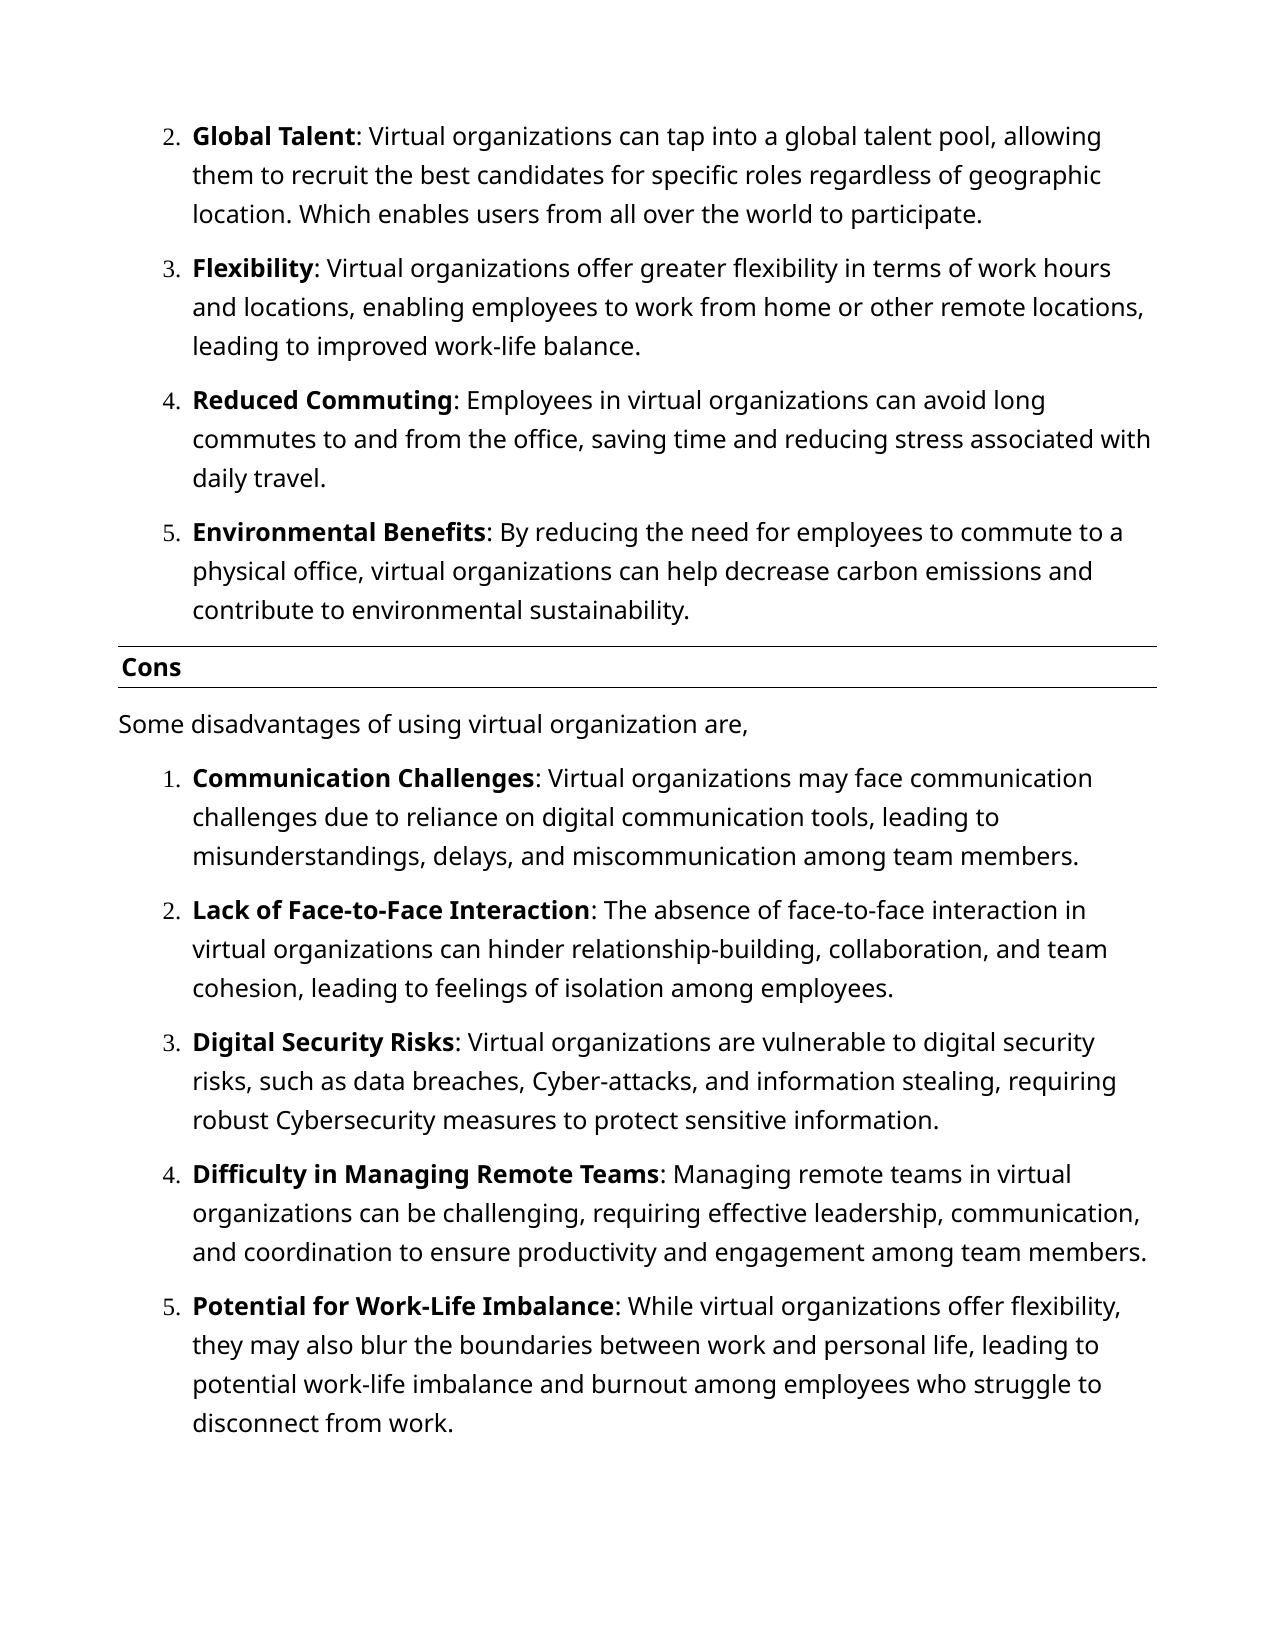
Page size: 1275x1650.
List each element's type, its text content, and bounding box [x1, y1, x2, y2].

list Flexibility: Virtual organizations offer greater flexibility in terms of work hours and locations, enabling employees to work from home or other remote locations, leading to improved work-life balance. [162, 250, 1157, 363]
list Communication Challenges: Virtual organizations may face communication challenges due to reliance on digital communication tools, leading to misunderstandings, delays, and miscommunication among team members. [162, 760, 1157, 873]
list Global Talent: Virtual organizations can tap into a global talent pool, allowing them to recruit the best candidates for specific roles regardless of geographic location. Which enables users from all over the world to participate. [162, 118, 1157, 231]
text Cons [118, 647, 1157, 687]
list Potential for Work-Life Imbalance: While virtual organizations offer flexibility, they may also blur the boundaries between work and personal life, leading to potential work-life imbalance and burnout among employees who struggle to disconnect from work. [162, 1288, 1157, 1440]
list Lack of Face-to-Face Interaction: The absence of face-to-face interaction in virtual organizations can hinder relationship-building, collaboration, and team cohesion, leading to feelings of isolation among employees. [162, 892, 1157, 1005]
list Environmental Benefits: By reducing the need for employees to commute to a physical office, virtual organizations can help decrease carbon emissions and contribute to environmental sustainability. [162, 514, 1157, 627]
list Digital Security Risks: Virtual organizations are vulnerable to digital security risks, such as data breaches, Cyber-attacks, and information stealing, requiring robust Cybersecurity measures to protect sensitive information. [162, 1024, 1157, 1137]
list Difficulty in Managing Remote Teams: Managing remote teams in virtual organizations can be challenging, requiring effective leadership, communication, and coordination to ensure productivity and engagement among team members. [162, 1156, 1157, 1269]
text Some disadvantages of using virtual organization are, [118, 706, 1157, 741]
list Reduced Commuting: Employees in virtual organizations can avoid long commutes to and from the office, saving time and reducing stress associated with daily travel. [162, 382, 1157, 495]
